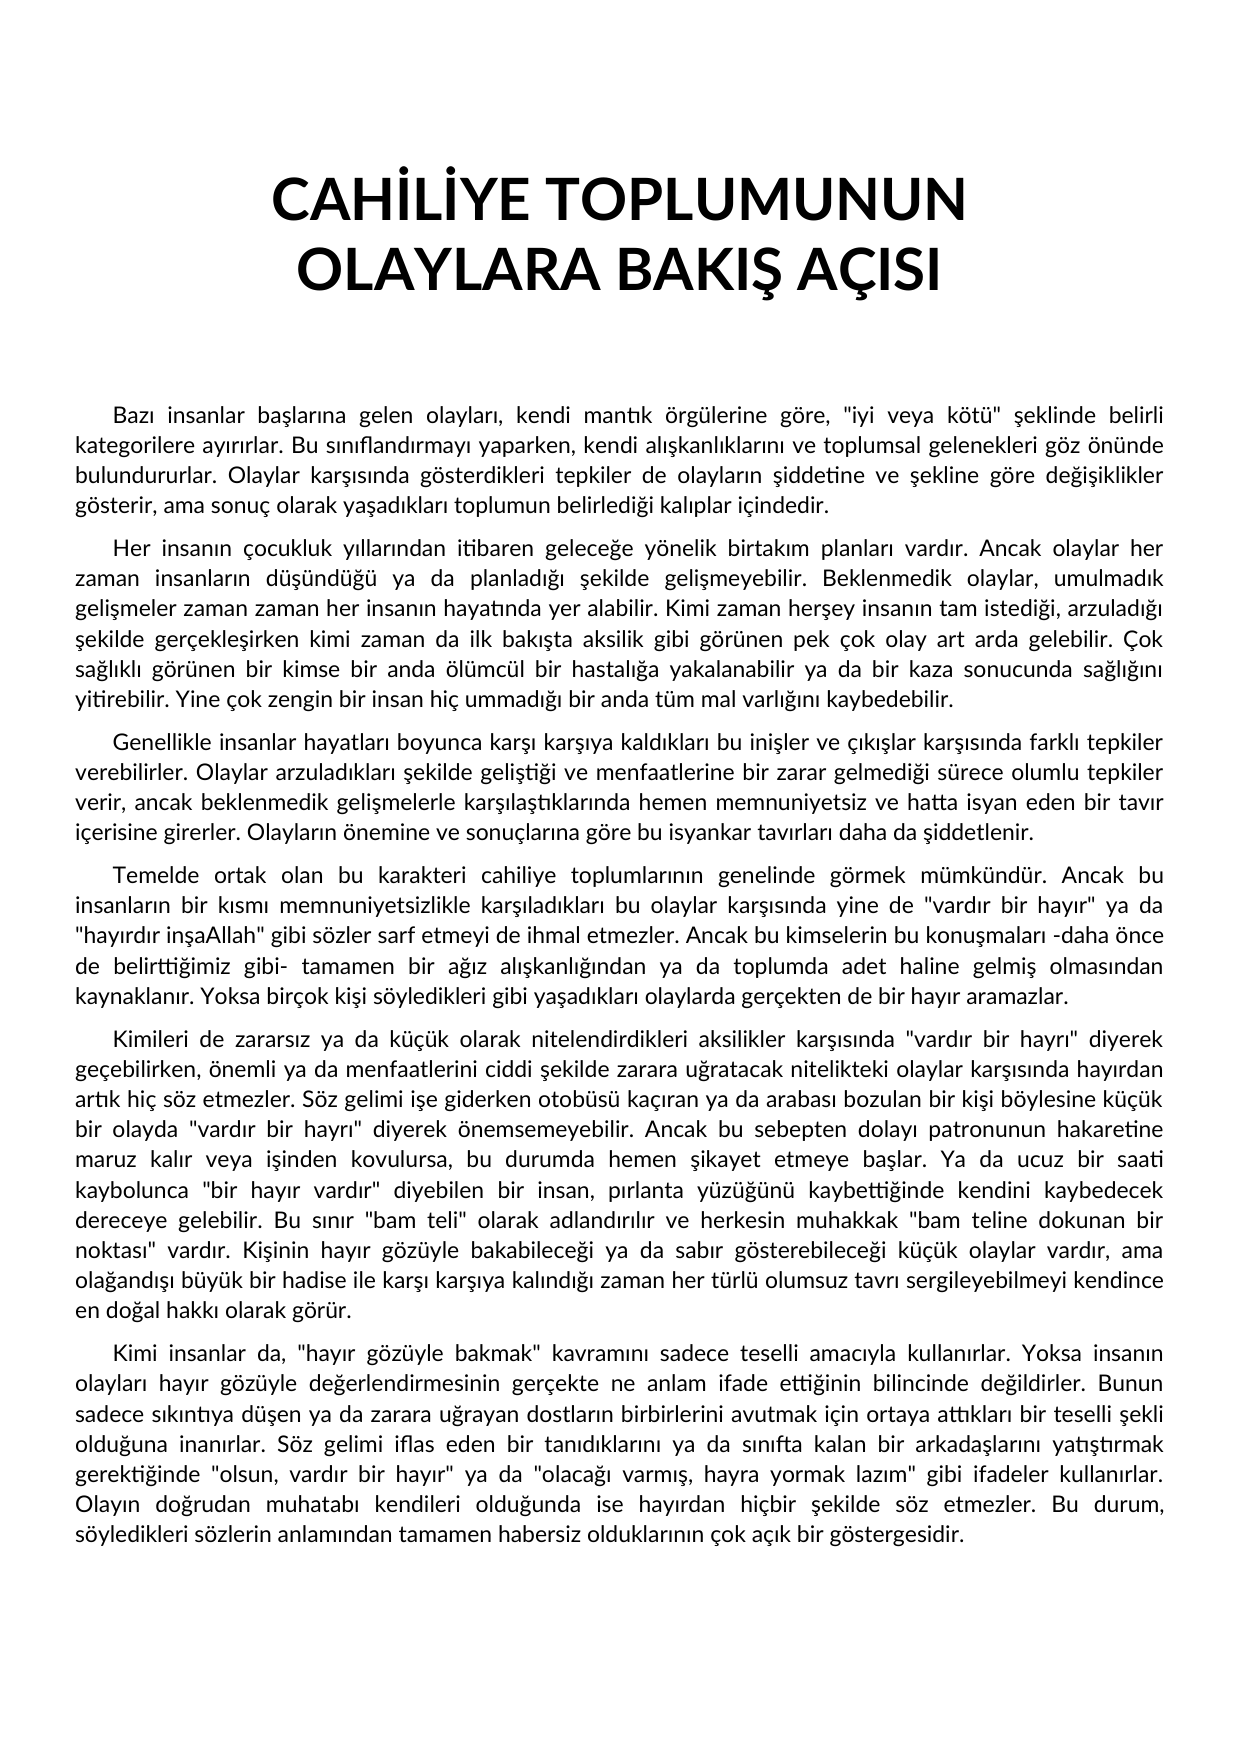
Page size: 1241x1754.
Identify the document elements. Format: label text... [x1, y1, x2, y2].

text Kimi insanlar da, "hayır gözüyle bakmak" kavramını sadece teselli amacıyla kullanırlar. Yoksa insanın olayları hayır gözüyle değerlendirmesinin gerçekte ne anlam ifade ettiğinin bilincinde değildirler. Bunun sadece sıkıntıya düşen ya da zarara uğrayan dostların birbirlerini avutmak için ortaya attıkları bir teselli şekli olduğuna inanırlar. Söz gelimi iflas eden bir tanıdıklarını ya da sınıfta kalan bir arkadaşlarını yatıştırmak gerektiğinde "olsun, vardır bir hayır" ya da "olacağı varmış, hayra yormak lazım" gibi ifadeler kullanırlar. Olayın doğrudan muhatabı kendileri olduğunda ise hayırdan hiçbir şekilde söz etmezler. Bu durum, söyledikleri sözlerin anlamından tamamen habersiz olduklarının çok açık bir göstergesidir. [75, 1339, 1165, 1548]
text Her insanın çocukluk yıllarından itibaren geleceğe yönelik birtakım planları vardır. Ancak olaylar her zaman insanların düşündüğü ya da planladığı şekilde gelişmeyebilir. Beklenmedik olaylar, umulmadık gelişmeler zaman zaman her insanın hayatında yer alabilir. Kimi zaman herşey insanın tam istediği, arzuladığı şekilde gerçekleşirken kimi zaman da ilk bakışta aksilik gibi görünen pek çok olay art arda gelebilir. Çok sağlıklı görünen bir kimse bir anda ölümcül bir hastalığa yakalanabilir ya da bir kaza sonucunda sağlığını yitirebilir. Yine çok zengin bir insan hiç ummadığı bir anda tüm mal varlığını kaybedebilir. [75, 534, 1165, 712]
subtitle CAHİLİYE TOPLUMUNUN OLAYLARA BAKIŞ AÇISI [75, 162, 1165, 302]
text Temelde ortak olan bu karakteri cahiliye toplumlarının genelinde görmek mümkündür. Ancak bu insanların bir kısmı memnuniyetsizlikle karşıladıkları bu olaylar karşısında yine de "vardır bir hayır" ya da "hayırdır inşaAllah" gibi sözler sarf etmeyi de ihmal etmezler. Ancak bu kimselerin bu konuşmaları -daha önce de belirttiğimiz gibi- tamamen bir ağız alışkanlığından ya da toplumda adet haline gelmiş olmasından kaynaklanır. Yoksa birçok kişi söyledikleri gibi yaşadıkları olaylarda gerçekten de bir hayır aramazlar. [75, 861, 1165, 1009]
text Bazı insanlar başlarına gelen olayları, kendi mantık örgülerine göre, "iyi veya kötü" şeklinde belirli kategorilere ayırırlar. Bu sınıflandırmayı yaparken, kendi alışkanlıklarını ve toplumsal gelenekleri göz önünde bulundururlar. Olaylar karşısında gösterdikleri tepkiler de olayların şiddetine ve şekline göre değişiklikler gösterir, ama sonuç olarak yaşadıkları toplumun belirlediği kalıplar içindedir. [75, 400, 1165, 518]
text Kimileri de zararsız ya da küçük olarak nitelendirdikleri aksilikler karşısında "vardır bir hayrı" diyerek geçebilirken, önemli ya da menfaatlerini ciddi şekilde zarara uğratacak nitelikteki olaylar karşısında hayırdan artık hiç söz etmezler. Söz gelimi işe giderken otobüsü kaçıran ya da arabası bozulan bir kişi böylesine küçük bir olayda "vardır bir hayrı" diyerek önemsemeyebilir. Ancak bu sebepten dolayı patronunun hakaretine maruz kalır veya işinden kovulursa, bu durumda hemen şikayet etmeye başlar. Ya da ucuz bir saati kaybolunca "bir hayır vardır" diyebilen bir insan, pırlanta yüzüğünü kaybettiğinde kendini kaybedecek dereceye gelebilir. Bu sınır "bam teli" olarak adlandırılır ve herkesin muhakkak "bam teline dokunan bir noktası" vardır. Kişinin hayır gözüyle bakabileceği ya da sabır gösterebileceği küçük olaylar vardır, ama olağandışı büyük bir hadise ile karşı karşıya kalındığı zaman her türlü olumsuz tavrı sergileyebilmeyi kendince en doğal hakkı olarak görür. [75, 1024, 1165, 1324]
text Genellikle insanlar hayatları boyunca karşı karşıya kaldıkları bu inişler ve çıkışlar karşısında farklı tepkiler verebilirler. Olaylar arzuladıkları şekilde geliştiği ve menfaatlerine bir zarar gelmediği sürece olumlu tepkiler verir, ancak beklenmedik gelişmelerle karşılaştıklarında hemen memnuniyetsiz ve hatta isyan eden bir tavır içerisine girerler. Olayların önemine ve sonuçlarına göre bu isyankar tavırları daha da şiddetlenir. [75, 727, 1165, 846]
